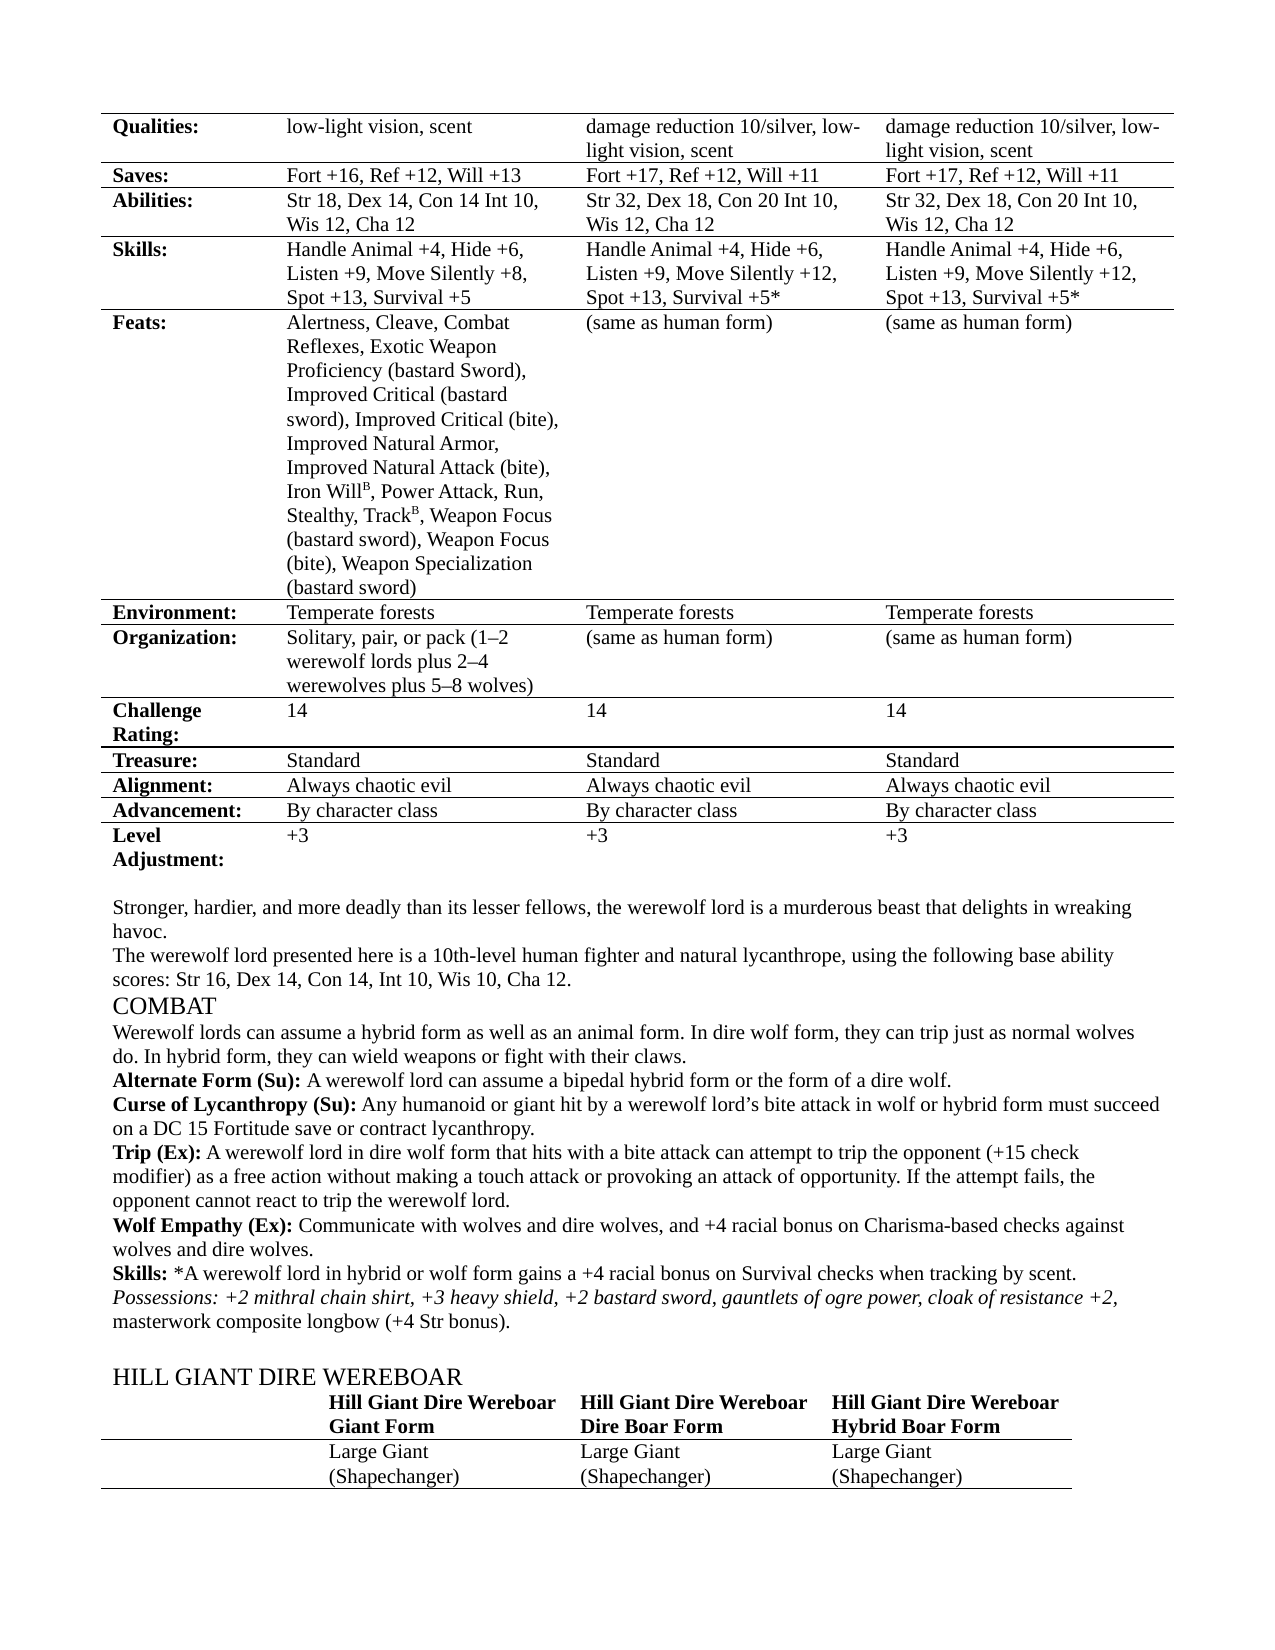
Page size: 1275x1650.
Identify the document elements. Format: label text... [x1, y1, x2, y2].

table_cell (same as human form) [874, 310, 1174, 599]
table_cell Temperate forests [575, 600, 874, 624]
table_cell Str 32, Dex 18, Con 20 Int 10, Wis 12, Cha 12 [874, 188, 1174, 236]
table_header Hill Giant Dire Wereboar Hybrid Boar Form [820, 1390, 1072, 1438]
table_cell damage reduction 10/silver, low-light vision, scent [575, 114, 874, 162]
table_cell Alignment: [101, 773, 275, 797]
text HILL GIANT DIRE WEREBOAR [112, 1362, 1162, 1390]
table_cell (same as human form) [575, 625, 874, 697]
table_cell Fort +17, Ref +12, Will +11 [874, 163, 1174, 187]
table_cell Saves: [101, 163, 275, 187]
table_header [101, 1390, 317, 1438]
table_header Hill Giant Dire Wereboar Dire Boar Form [569, 1390, 820, 1438]
table_cell low-light vision, scent [275, 114, 574, 162]
text The werewolf lord presented here is a 10th-level human fighter and natural lycanthrope, using the following base ability scores: Str 16, Dex 14, Con 14, Int 10, Wis 10, Cha 12. [112, 943, 1162, 991]
table_cell Level Adjustment: [101, 823, 275, 871]
table_cell Fort +16, Ref +12, Will +13 [275, 163, 574, 187]
table_cell Solitary, pair, or pack (1–2 werewolf lords plus 2–4 werewolves plus 5–8 wolves) [275, 625, 574, 697]
table_cell 14 [575, 698, 874, 746]
table_cell By character class [874, 798, 1174, 822]
text Stronger, hardier, and more deadly than its lesser fellows, the werewolf lord is a murderous beast that delights in wreaking havoc. [112, 895, 1162, 943]
table_cell Qualities: [101, 114, 275, 162]
table_cell Environment: [101, 600, 275, 624]
table_cell Handle Animal +4, Hide +6, Listen +9, Move Silently +12, Spot +13, Survival +5* [575, 237, 874, 309]
text Werewolf lords can assume a hybrid form as well as an animal form. In dire wolf form, they can trip just as normal wolves do. In hybrid form, they can wield weapons or fight with their claws. [112, 1020, 1162, 1068]
text Wolf Empathy (Ex): Communicate with wolves and dire wolves, and +4 racial bonus on Charisma-based checks against wolves and dire wolves. [112, 1212, 1162, 1261]
table_cell Treasure: [101, 748, 275, 772]
text Curse of Lycanthropy (Su): Any humanoid or giant hit by a werewolf lord’s bite attack in wolf or hybrid form must succeed on a DC 15 Fortitude save or contract lycanthropy. [112, 1092, 1162, 1140]
table_cell Standard [275, 748, 574, 772]
text Possessions: +2 mithral chain shirt, +3 heavy shield, +2 bastard sword, gauntlets of ogre power, cloak of resistance +2, masterwork composite longbow (+4 Str bonus). [112, 1285, 1162, 1333]
table_cell Handle Animal +4, Hide +6, Listen +9, Move Silently +8, Spot +13, Survival +5 [275, 237, 574, 309]
table_cell Always chaotic evil [874, 773, 1174, 797]
table_cell Large Giant (Shapechanger) [318, 1440, 569, 1488]
table_cell Abilities: [101, 188, 275, 236]
table_cell (same as human form) [575, 310, 874, 599]
table_cell +3 [575, 823, 874, 871]
text COMBAT [112, 991, 1162, 1020]
table_cell Temperate forests [275, 600, 574, 624]
text Skills: *A werewolf lord in hybrid or wolf form gains a +4 racial bonus on Survival checks when tracking by scent. [112, 1261, 1162, 1285]
table_cell damage reduction 10/silver, low-light vision, scent [874, 114, 1174, 162]
table_cell By character class [575, 798, 874, 822]
table_cell Challenge Rating: [101, 698, 275, 746]
table_cell Skills: [101, 237, 275, 309]
table_header Hill Giant Dire Wereboar Giant Form [318, 1390, 569, 1438]
table_cell Feats: [101, 310, 275, 599]
table_cell +3 [874, 823, 1174, 871]
table_cell Always chaotic evil [575, 773, 874, 797]
table_cell Temperate forests [874, 600, 1174, 624]
table_cell [101, 1440, 317, 1488]
table_cell Large Giant (Shapechanger) [569, 1440, 820, 1488]
table_cell Alertness, Cleave, Combat Reflexes, Exotic Weapon Proficiency (bastard Sword), Improved Critical (bastard sword), Improved Critical (bite), Improved Natural Armor, Improved Natural Attack (bite), Iron WillB, Power Attack, Run, Stealthy, TrackB, Weapon Focus (bastard sword), Weapon Focus (bite), Weapon Specialization (bastard sword) [275, 310, 574, 599]
table_cell Organization: [101, 625, 275, 697]
text Trip (Ex): A werewolf lord in dire wolf form that hits with a bite attack can attempt to trip the opponent (+15 check modifier) as a free action without making a touch attack or provoking an attack of opportunity. If the attempt fails, the opponent cannot react to trip the werewolf lord. [112, 1140, 1162, 1212]
table_cell Standard [575, 748, 874, 772]
table_cell Str 32, Dex 18, Con 20 Int 10, Wis 12, Cha 12 [575, 188, 874, 236]
table_cell Standard [874, 748, 1174, 772]
table_cell Handle Animal +4, Hide +6, Listen +9, Move Silently +12, Spot +13, Survival +5* [874, 237, 1174, 309]
text Alternate Form (Su): A werewolf lord can assume a bipedal hybrid form or the form of a dire wolf. [112, 1068, 1162, 1092]
table_cell Str 18, Dex 14, Con 14 Int 10, Wis 12, Cha 12 [275, 188, 574, 236]
table_cell Fort +17, Ref +12, Will +11 [575, 163, 874, 187]
table_cell Always chaotic evil [275, 773, 574, 797]
table_cell (same as human form) [874, 625, 1174, 697]
table_cell Advancement: [101, 798, 275, 822]
table_cell +3 [275, 823, 574, 871]
table_cell Large Giant (Shapechanger) [820, 1440, 1072, 1488]
table_cell 14 [275, 698, 574, 746]
table_cell By character class [275, 798, 574, 822]
table_cell 14 [874, 698, 1174, 746]
